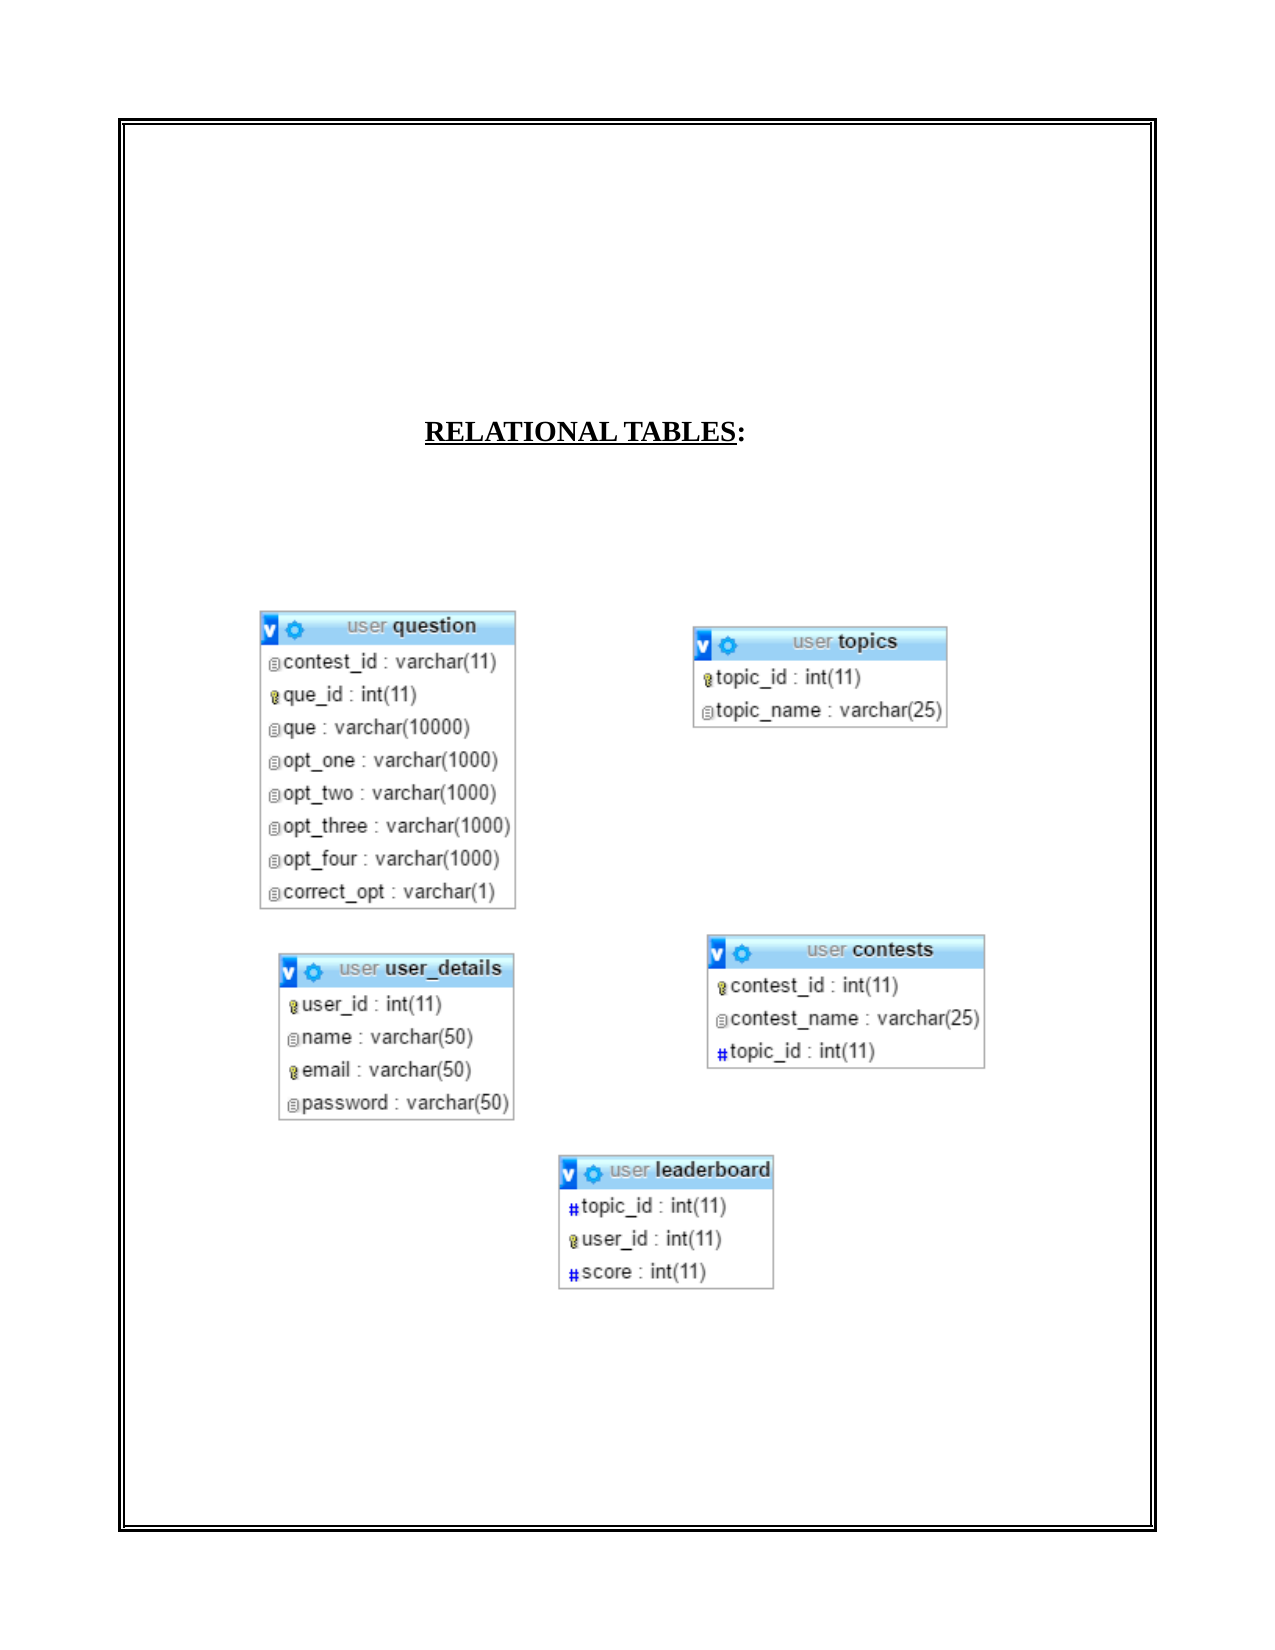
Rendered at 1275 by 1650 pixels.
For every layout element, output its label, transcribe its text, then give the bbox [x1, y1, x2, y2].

picture [227, 578, 1048, 1310]
text RELATIONAL TABLES: [140, 414, 1135, 447]
